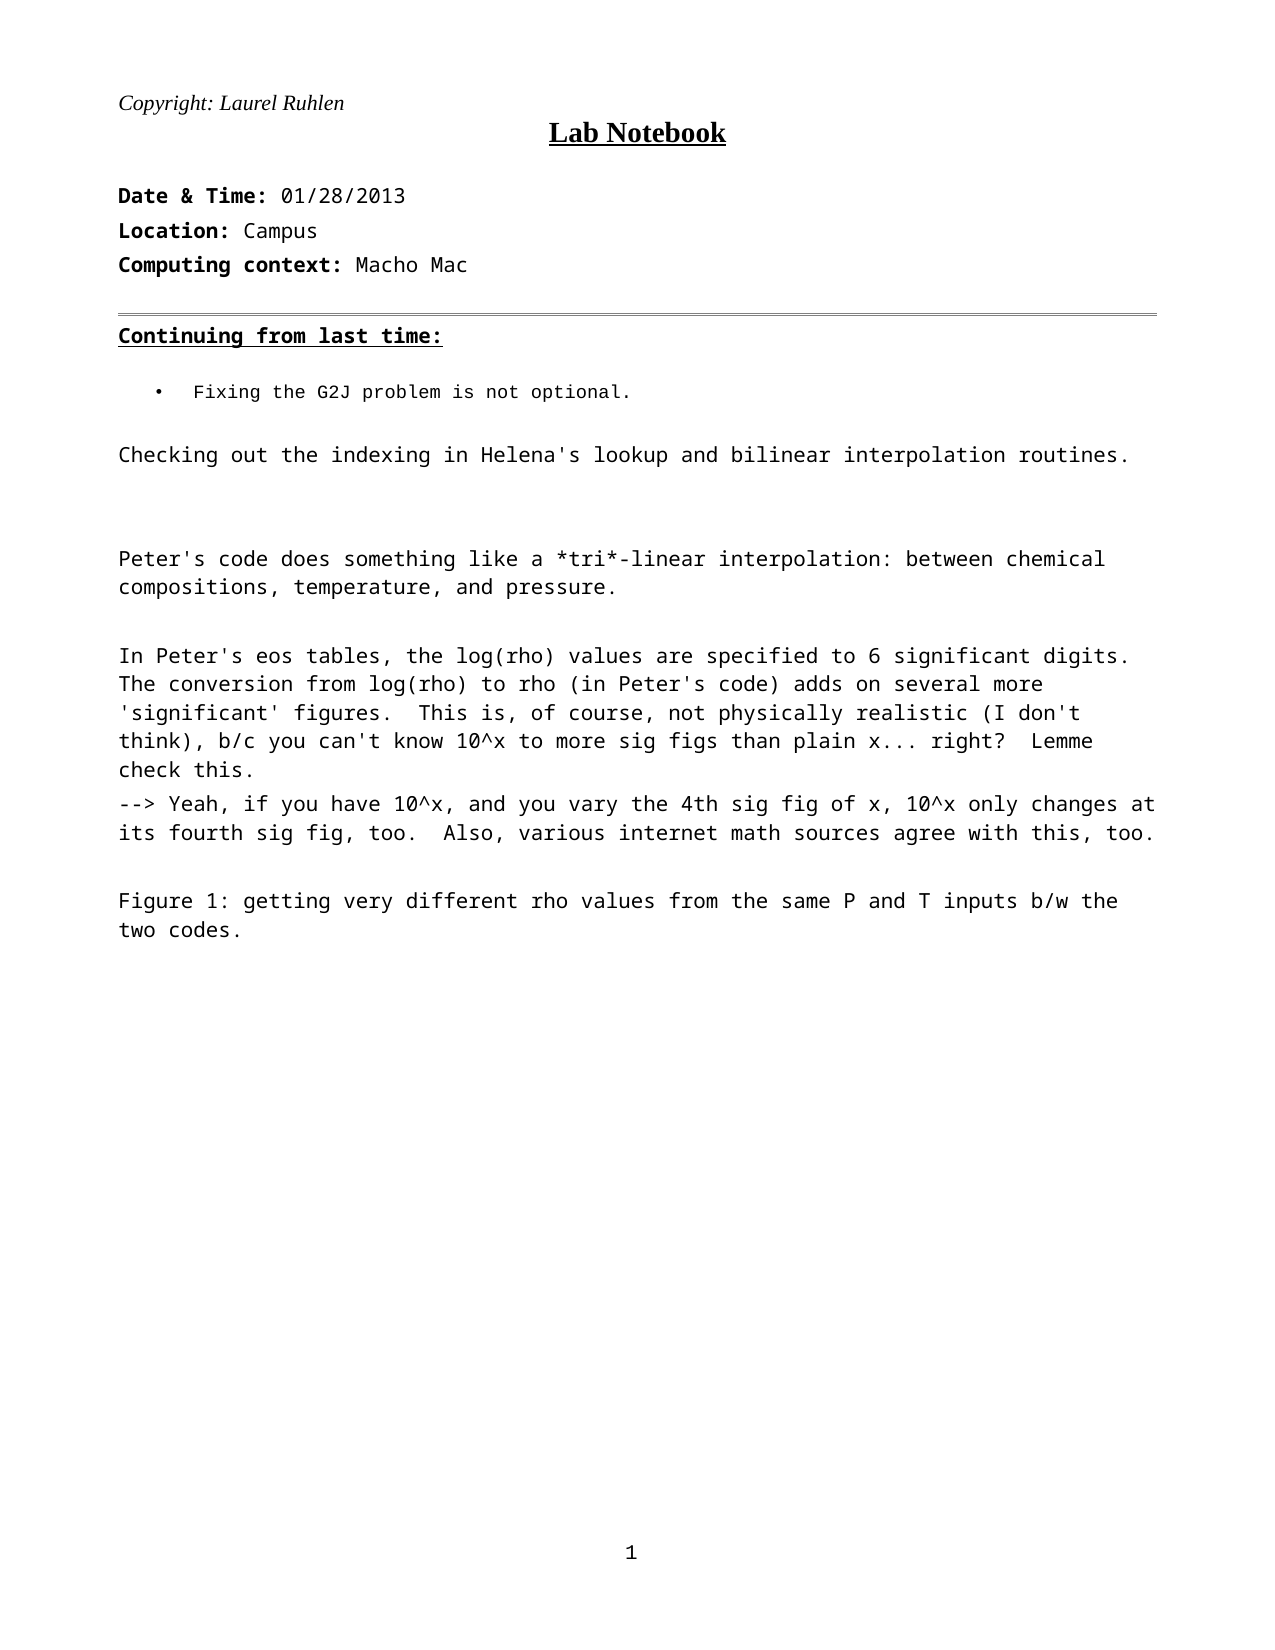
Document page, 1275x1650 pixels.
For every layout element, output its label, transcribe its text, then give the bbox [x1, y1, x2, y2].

text Figure 1: getting very different rho values from the same P and T inputs b/w the two codes. [118, 887, 1157, 943]
text Computing context: Macho Mac [118, 250, 1157, 279]
text In Peter's eos tables, the log(rho) values are specified to 6 significant digits. The conversion from log(rho) to rho (in Peter's code) adds on several more 'significant' figures. This is, of course, not physically realistic (I don't think), b/c you can't know 10^x to more sig figs than plain x... right? Lemme check this. [118, 641, 1157, 783]
text Continuing from last time: [118, 321, 1157, 350]
text Date & Time: 01/28/2013 [118, 181, 1157, 210]
text Location: Campus [118, 216, 1157, 244]
text Checking out the indexing in Helena's lookup and bilinear interpolation routines. [118, 440, 1157, 469]
text Peter's code does something like a *tri*-linear interpolation: between chemical compositions, temperature, and pressure. [118, 544, 1157, 601]
text --> Yeah, if you have 10^x, and you vary the 4th sig fig of x, 10^x only changes at its fourth sig fig, too. Also, various internet math sources agree with this, too. [118, 789, 1157, 846]
list Fixing the G2J problem is not optional. [156, 383, 1157, 404]
